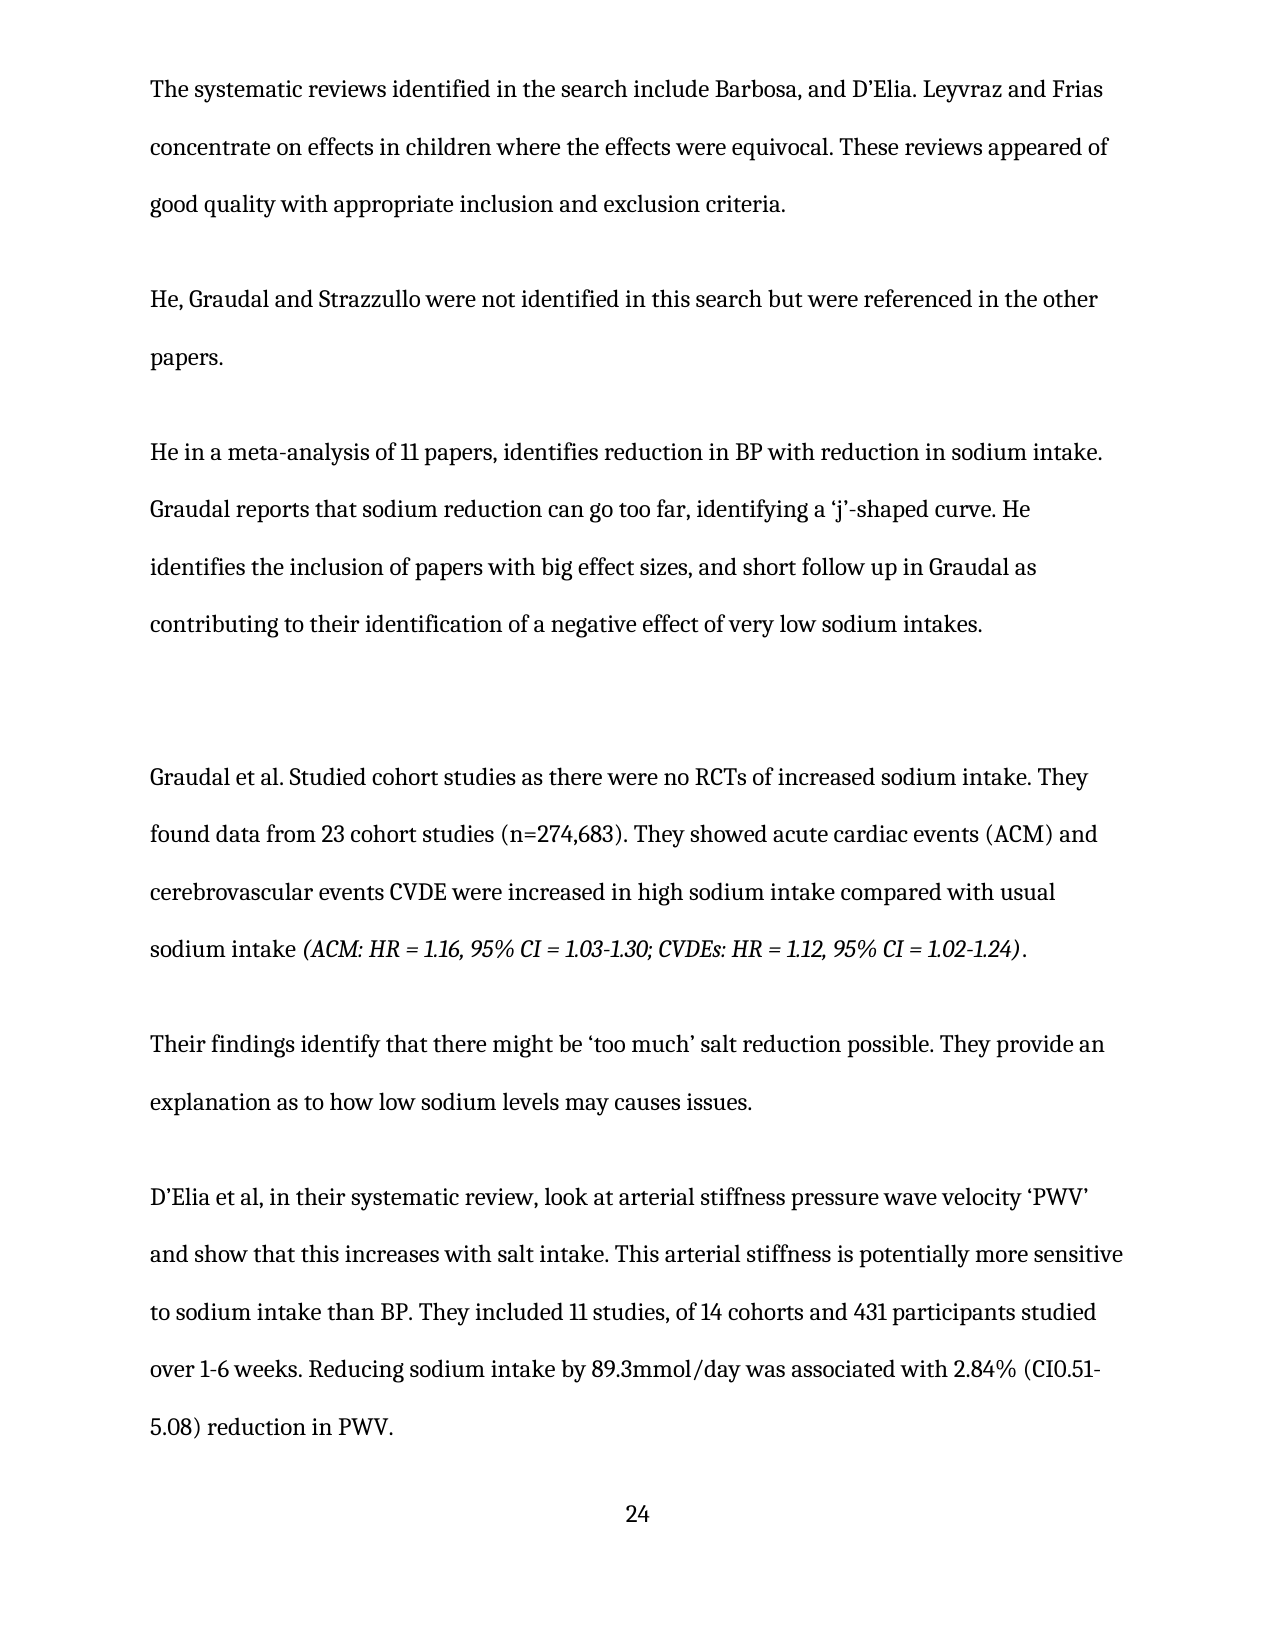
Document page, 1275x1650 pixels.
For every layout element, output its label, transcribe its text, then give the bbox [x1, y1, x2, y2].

text He in a meta-analysis of 11 papers, identifies reduction in BP with reduction in sodium intake. Graudal reports that sodium reduction can go too far, identifying a ‘j’-shaped curve. He identifies the inclusion of papers with big effect sizes, and short follow up in Graudal as contributing to their identification of a negative effect of very low sodium intakes. [150, 437, 1125, 639]
text The systematic reviews identified in the search include Barbosa, and D’Elia. Leyvraz and Frias concentrate on effects in children where the effects were equivocal. These reviews appeared of good quality with appropriate inclusion and exclusion criteria. [150, 75, 1125, 219]
text Graudal et al. Studied cohort studies as there were no RCTs of increased sodium intake. They found data from 23 cohort studies (n=274,683). They showed acute cardiac events (ACM) and cerebrovascular events CVDE were increased in high sodium intake compared with usual sodium intake (ACM: HR = 1.16, 95% CI = 1.03-1.30; CVDEs: HR = 1.12, 95% CI = 1.02-1.24). [150, 705, 1125, 964]
text He, Graudal and Strazzullo were not identified in this search but were referenced in the other papers. [150, 285, 1125, 371]
text Their findings identify that there might be ‘too much’ salt reduction possible. They provide an explanation as to how low sodium levels may causes issues. [150, 1030, 1125, 1116]
text D’Elia et al, in their systematic review, look at arterial stiffness pressure wave velocity ‘PWV’ and show that this increases with salt intake. This arterial stiffness is potentially more sensitive to sodium intake than BP. They included 11 studies, of 14 cohorts and 431 participants studied over 1-6 weeks. Reducing sodium intake by 89.3mmol/day was associated with 2.84% (CI0.51-5.08) reduction in PWV. [150, 1182, 1125, 1441]
